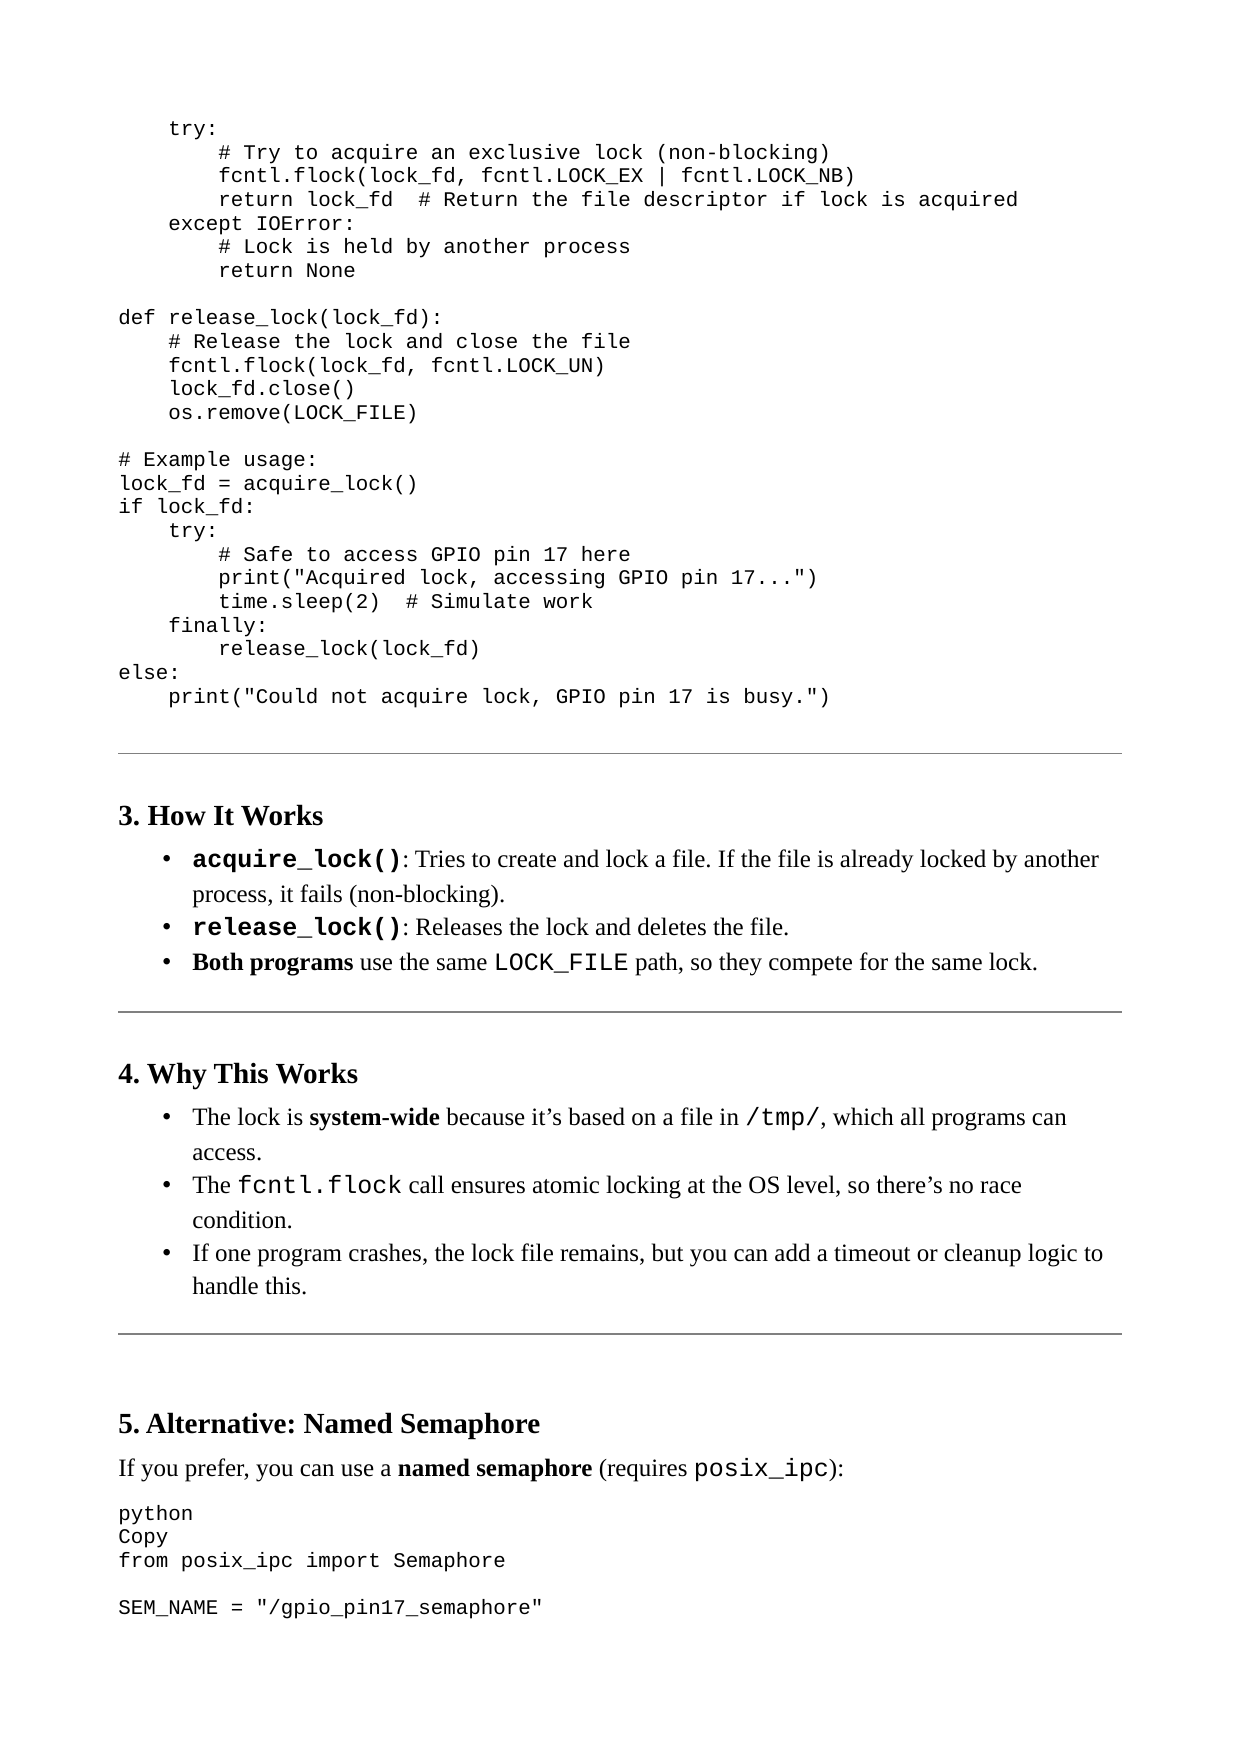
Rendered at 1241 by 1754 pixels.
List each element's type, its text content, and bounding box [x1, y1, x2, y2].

list acquire_lock(): Tries to create and lock a file. If the file is already locked by another process, it fails (non-blocking). [162, 844, 1122, 907]
text os.remove(LOCK_FILE) [118, 402, 1122, 426]
text else: [118, 662, 1122, 686]
text python [118, 1503, 1122, 1526]
list The fcntl.flock call ensures atomic locking at the OS level, so there’s no race condition. [162, 1170, 1122, 1234]
text release_lock(lock_fd) [118, 638, 1122, 662]
text print("Could not acquire lock, GPIO pin 17 is busy.") [118, 686, 1122, 709]
text # Lock is held by another process [118, 236, 1122, 260]
subtitle 3. How It Works [118, 798, 1122, 831]
list If one program crashes, the lock file remains, but you can add a timeout or cleanup logic to handle this. [162, 1238, 1122, 1300]
text return lock_fd # Return the file descriptor if lock is acquired [118, 189, 1122, 213]
subtitle 4. Why This Works [118, 1056, 1122, 1089]
text try: [118, 520, 1122, 544]
text fcntl.flock(lock_fd, fcntl.LOCK_UN) [118, 354, 1122, 378]
text lock_fd = acquire_lock() [118, 473, 1122, 496]
list Both programs use the same LOCK_FILE path, so they compete for the same lock. [162, 947, 1122, 978]
text from posix_ipc import Semaphore [118, 1550, 1122, 1573]
list release_lock(): Releases the lock and deletes the file. [162, 912, 1122, 943]
text time.sleep(2) # Simulate work [118, 591, 1122, 615]
text Copy [118, 1526, 1122, 1550]
text If you prefer, you can use a named semaphore (requires posix_ipc): [118, 1453, 1122, 1483]
text print("Acquired lock, accessing GPIO pin 17...") [118, 567, 1122, 591]
text if lock_fd: [118, 496, 1122, 520]
text finally: [118, 615, 1122, 638]
text SEM_NAME = "/gpio_pin17_semaphore" [118, 1597, 1122, 1621]
subtitle 5. Alternative: Named Semaphore [118, 1407, 1122, 1440]
text # Example usage: [118, 449, 1122, 473]
text return None [118, 260, 1122, 284]
text # Release the lock and close the file [118, 331, 1122, 354]
text def release_lock(lock_fd): [118, 307, 1122, 331]
text except IOError: [118, 213, 1122, 236]
text lock_fd.close() [118, 378, 1122, 402]
text # Safe to access GPIO pin 17 here [118, 544, 1122, 567]
list The lock is system-wide because it’s based on a file in /tmp/, which all programs can access. [162, 1102, 1122, 1166]
text # Try to acquire an exclusive lock (non-blocking) [118, 142, 1122, 165]
text try: [118, 118, 1122, 142]
text fcntl.flock(lock_fd, fcntl.LOCK_EX | fcntl.LOCK_NB) [118, 165, 1122, 189]
